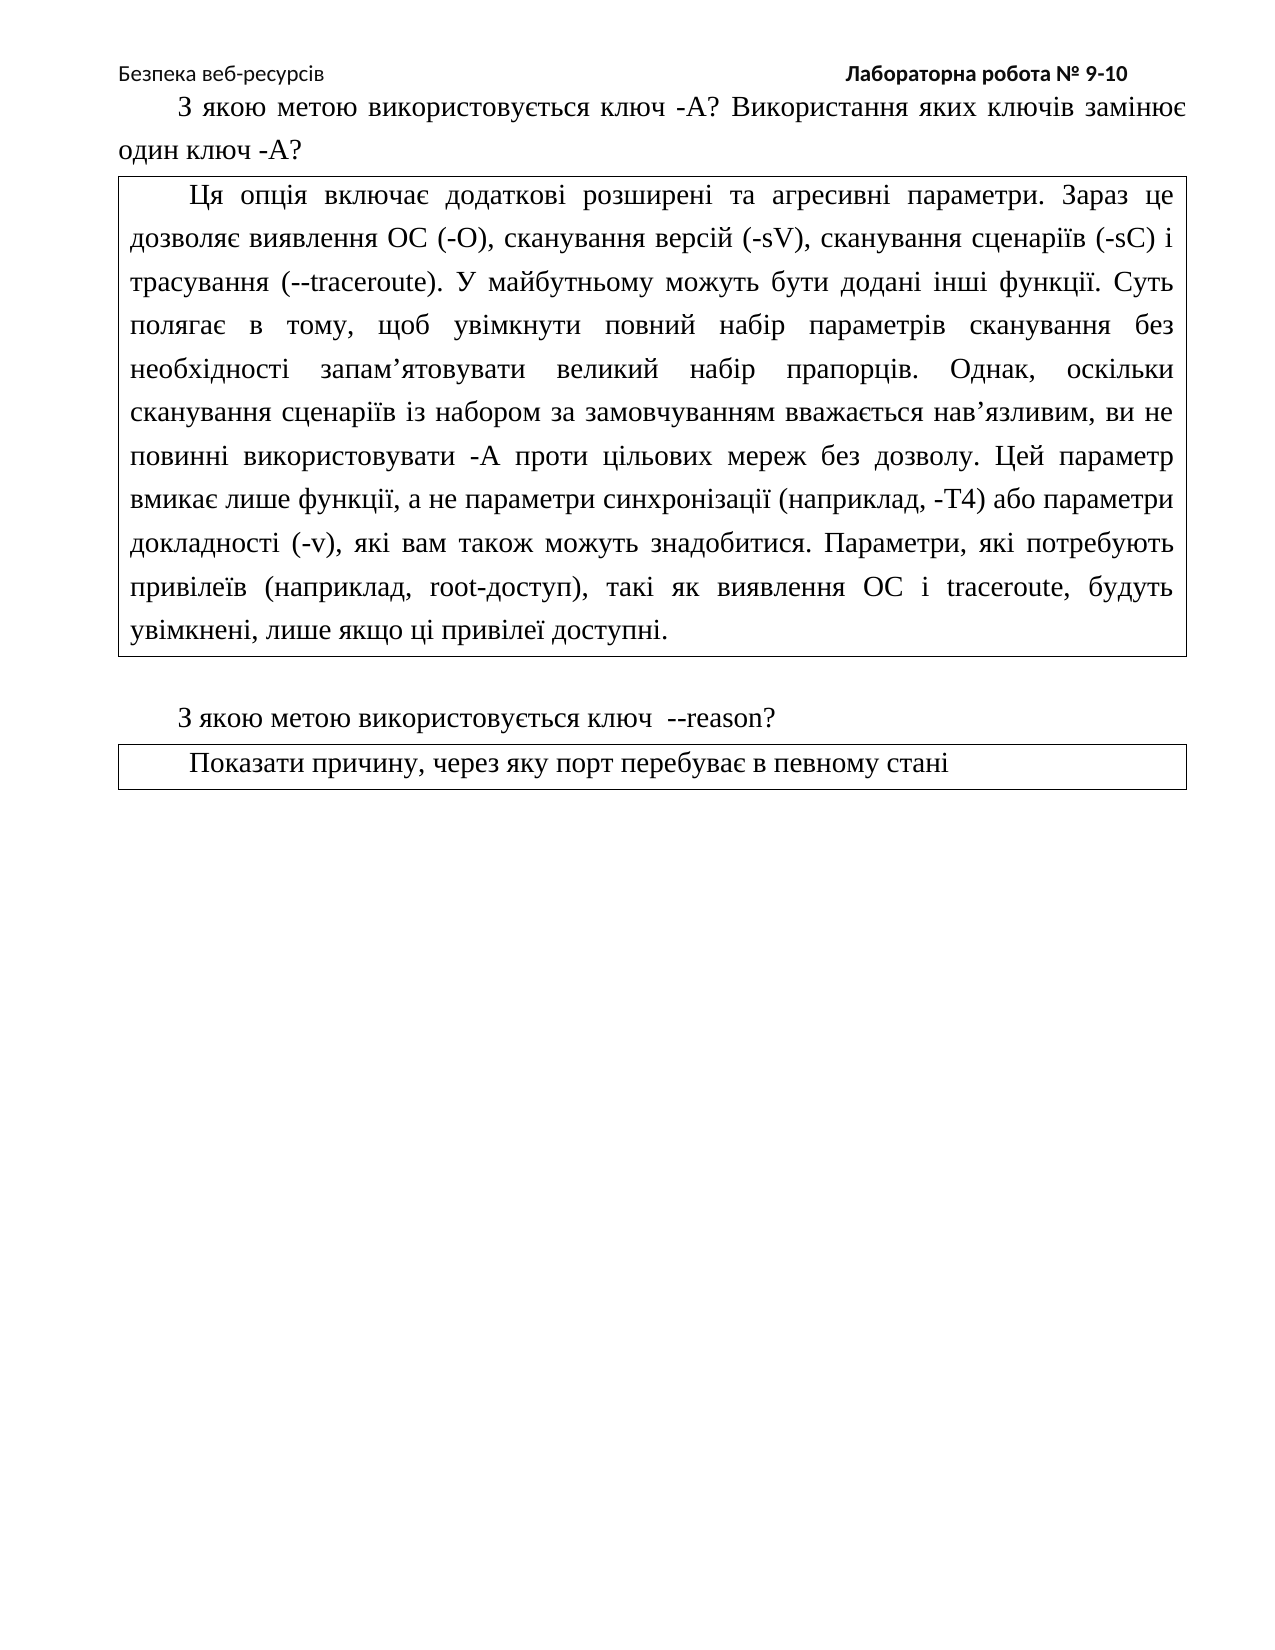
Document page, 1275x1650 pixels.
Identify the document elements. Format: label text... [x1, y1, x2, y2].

text З якою метою використовується ключ -A? Використання яких ключів замінює один ключ -A? [118, 89, 1186, 166]
table_header Ця опція включає додаткові розширені та агресивні параметри. Зараз це дозволяє виявлення ОС (-O), сканування версій (-sV), сканування сценаріїв (-sC) і трасування (--traceroute). У майбутньому можуть бути додані інші функції. Суть полягає в тому, щоб увімкнути повний набір параметрів сканування без необхідності запам’ятовувати великий набір прапорців. Однак, оскільки сканування сценаріїв із набором за замовчуванням вважається нав’язливим, ви не повинні використовувати -A проти цільових мереж без дозволу. Цей параметр вмикає лише функції, а не параметри синхронізації (наприклад, -T4) або параметри докладності (-v), які вам також можуть знадобитися. Параметри, які потребують привілеїв (наприклад, root-доступ), такі як виявлення ОС і traceroute, будуть увімкнені, лише якщо ці привілеї доступні. [119, 177, 1186, 656]
text З якою метою використовується ключ --reason? [118, 700, 1186, 734]
table_header Показати причину, через яку порт перебуває в певному стані [119, 745, 1186, 788]
